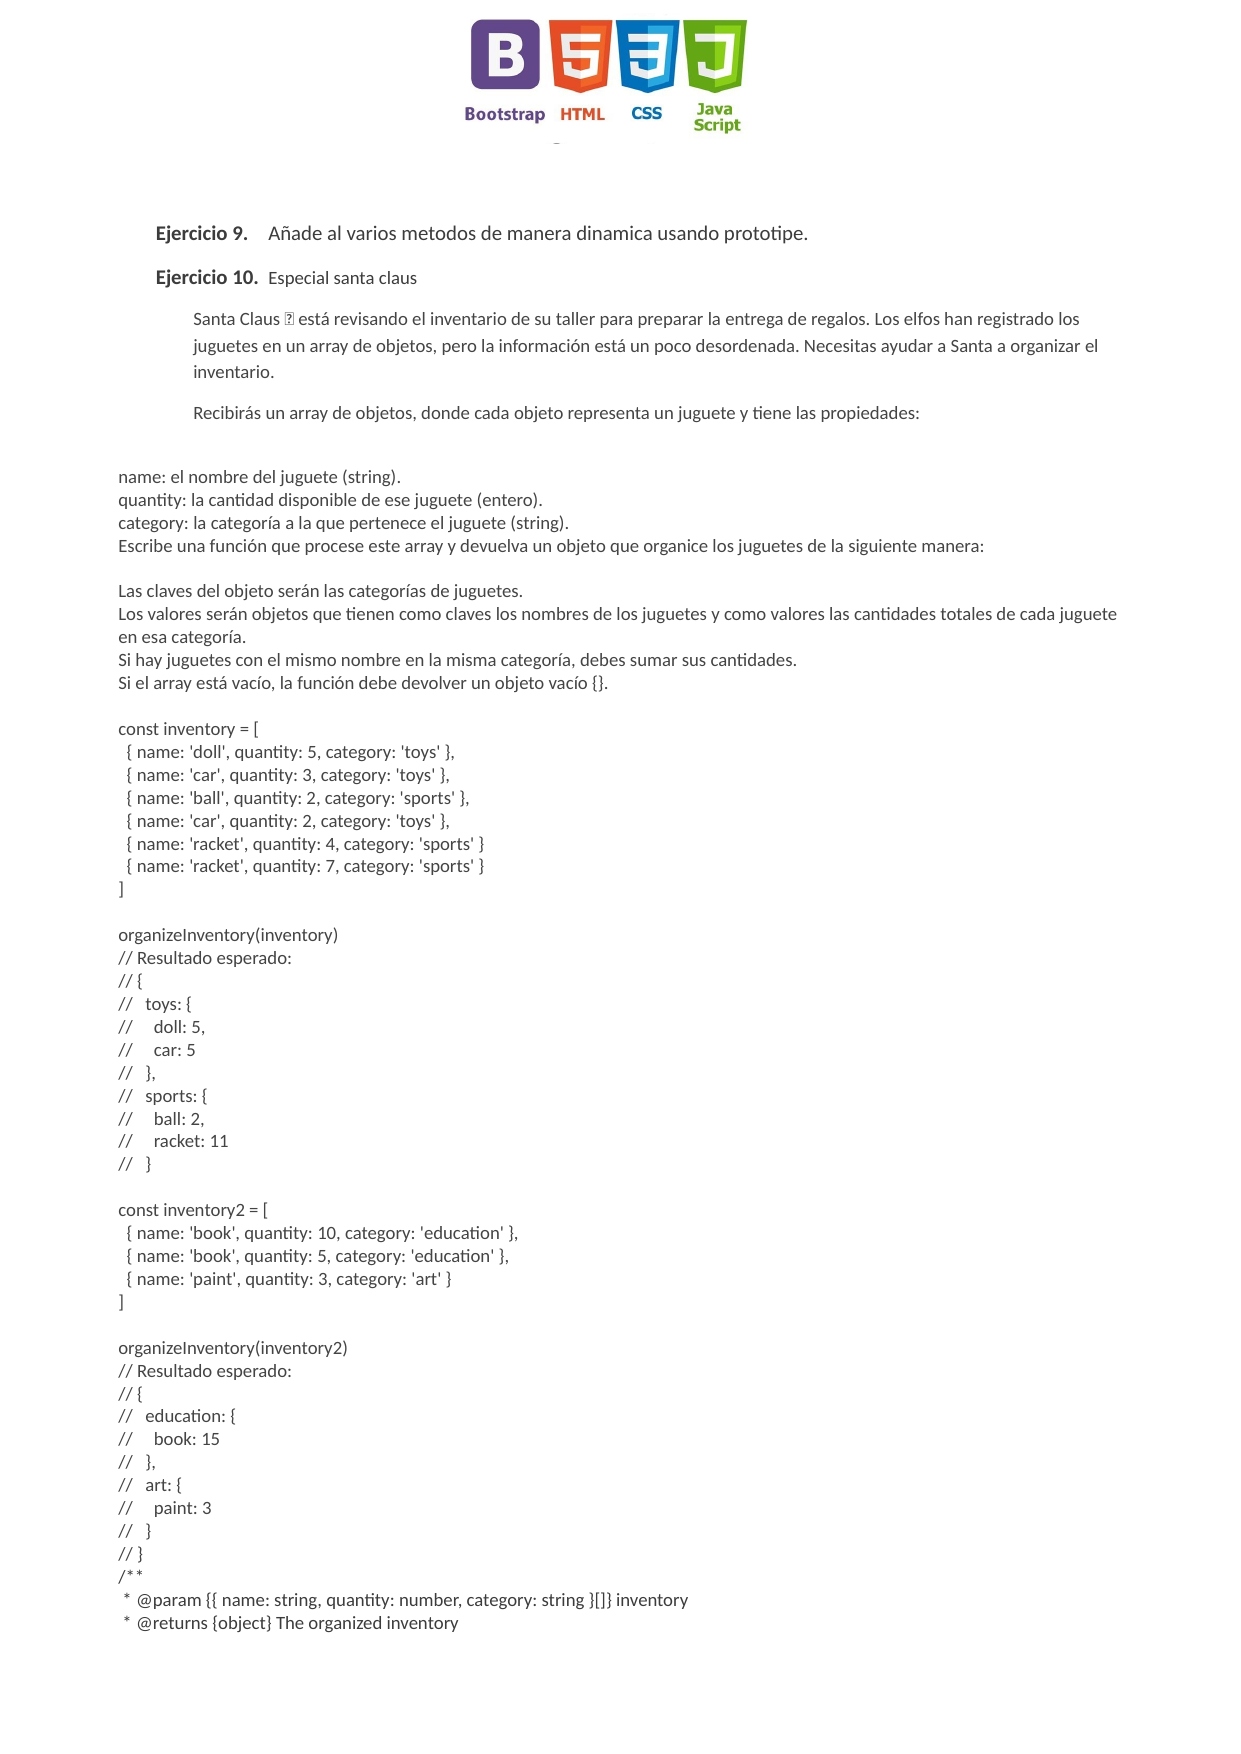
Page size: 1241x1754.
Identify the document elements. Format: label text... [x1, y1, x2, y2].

text // car: 5 [118, 1038, 1122, 1061]
text category: la categoría a la que pertenece el juguete (string). [118, 511, 1122, 534]
text // sports: { [118, 1084, 1122, 1107]
text Escribe una función que procese este array y devuelva un objeto que organice los juguetes de la siguiente manera: [118, 534, 1122, 557]
text const inventory2 = [ [118, 1198, 1122, 1221]
text // }, [118, 1451, 1122, 1473]
text * @param {{ name: string, quantity: number, category: string }[]} inventory [118, 1588, 1122, 1611]
text /** [118, 1565, 1122, 1588]
text // { [118, 1382, 1122, 1405]
text const inventory = [ [118, 717, 1122, 740]
text // art: { [118, 1473, 1122, 1496]
text ] [118, 1290, 1122, 1313]
text organizeInventory(inventory2) [118, 1336, 1122, 1359]
text // book: 15 [118, 1428, 1122, 1451]
text { name: 'racket', quantity: 4, category: 'sports' } [118, 832, 1122, 855]
text // ball: 2, [118, 1107, 1122, 1130]
list Santa Claus 🎅 está revisando el inventario de su taller para preparar la entrega de regalos. Los elfos han registrado los juguetes en un array de objetos, pero la información está un poco desordenada. Necesitas ayudar a Santa a organizar el inventario. [156, 308, 1122, 383]
text Los valores serán objetos que tienen como claves los nombres de los juguetes y como valores las cantidades totales de cada juguete en esa categoría. [118, 603, 1122, 648]
text organizeInventory(inventory) [118, 923, 1122, 946]
text // Resultado esperado: [118, 1359, 1122, 1382]
text * @returns {object} The organized inventory [118, 1611, 1122, 1634]
text // } [118, 1542, 1122, 1565]
text Si el array está vacío, la función debe devolver un objeto vacío {}. [118, 671, 1122, 694]
text // { [118, 969, 1122, 992]
text { name: 'car', quantity: 2, category: 'toys' }, [118, 809, 1122, 832]
list Especial santa claus [156, 264, 1122, 289]
text { name: 'car', quantity: 3, category: 'toys' }, [118, 763, 1122, 786]
text // toys: { [118, 992, 1122, 1015]
list Añade al varios metodos de manera dinamica usando prototipe. [156, 220, 1122, 246]
text // }, [118, 1061, 1122, 1084]
text // paint: 3 [118, 1496, 1122, 1519]
text // } [118, 1519, 1122, 1542]
text // Resultado esperado: [118, 946, 1122, 969]
text // education: { [118, 1405, 1122, 1428]
text { name: 'book', quantity: 10, category: 'education' }, [118, 1221, 1122, 1244]
text { name: 'book', quantity: 5, category: 'education' }, [118, 1244, 1122, 1267]
text Si hay juguetes con el mismo nombre en la misma categoría, debes sumar sus cantidades. [118, 648, 1122, 671]
picture [456, 13, 756, 144]
text { name: 'paint', quantity: 3, category: 'art' } [118, 1267, 1122, 1290]
text { name: 'racket', quantity: 7, category: 'sports' } [118, 855, 1122, 878]
text // racket: 11 [118, 1130, 1122, 1153]
text // } [118, 1153, 1122, 1176]
text { name: 'ball', quantity: 2, category: 'sports' }, [118, 786, 1122, 809]
text ] [118, 878, 1122, 901]
text // doll: 5, [118, 1015, 1122, 1038]
list Recibirás un array de objetos, donde cada objeto representa un juguete y tiene las propiedades: [156, 401, 1122, 424]
text { name: 'doll', quantity: 5, category: 'toys' }, [118, 740, 1122, 763]
text Las claves del objeto serán las categorías de juguetes. [118, 580, 1122, 603]
text quantity: la cantidad disponible de ese juguete (entero). [118, 488, 1122, 511]
text name: el nombre del juguete (string). [118, 465, 1122, 488]
